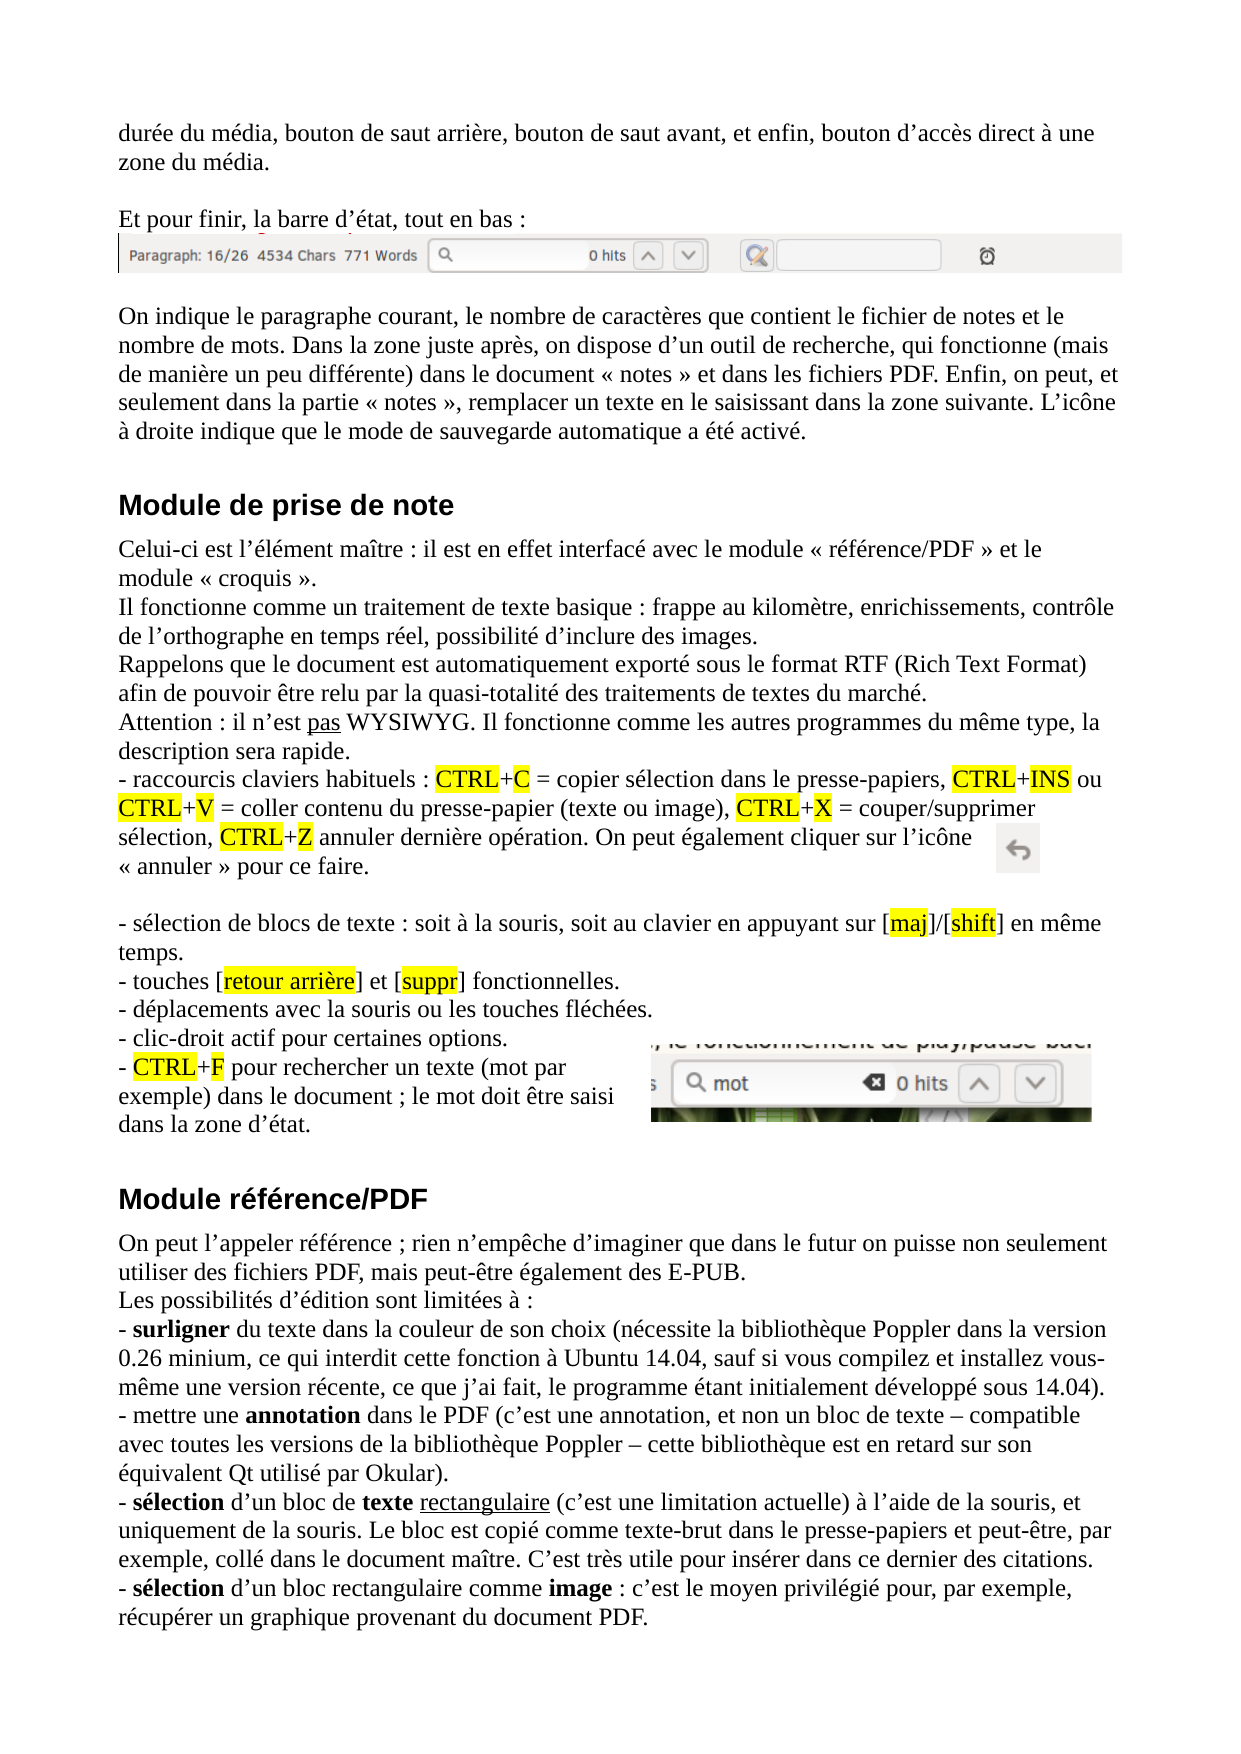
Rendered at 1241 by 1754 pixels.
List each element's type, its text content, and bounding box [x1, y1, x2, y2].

text - clic-droit actif pour certaines options. [118, 1023, 1122, 1052]
text - déplacements avec la souris ou les touches fléchées. [118, 994, 1122, 1023]
text - mettre une annotation dans le PDF (c’est une annotation, et non un bloc de texte – compatible avec toutes les versions de la bibliothèque Poppler – cette bibliothèque est en retard sur son équivalent Qt utilisé par Okular). [118, 1400, 1122, 1487]
text - surligner du texte dans la couleur de son choix (nécessite la bibliothèque Poppler dans la version 0.26 minium, ce qui interdit cette fonction à Ubuntu 14.04, sauf si vous compilez et installez vous-même une version récente, ce que j’ai fait, le programme étant initialement développé sous 14.04). [118, 1314, 1122, 1400]
text Il fonctionne comme un traitement de texte basique : frappe au kilomètre, enrichissements, contrôle de l’orthographe en temps réel, possibilité d’inclure des images. [118, 592, 1122, 649]
text - sélection de blocs de texte : soit à la souris, soit au clavier en appuyant sur [maj]/[shift] en même temps. [118, 908, 1122, 966]
text Celui-ci est l’élément maître : il est en effet interfacé avec le module « référence/PDF » et le module « croquis ». [118, 534, 1122, 592]
picture [996, 823, 1040, 873]
picture [118, 233, 1123, 273]
subtitle Module référence/PDF [118, 1182, 1122, 1215]
subtitle Module de prise de note [118, 488, 1122, 522]
text - sélection d’un bloc de texte rectangulaire (c’est une limitation actuelle) à l’aide de la souris, et uniquement de la souris. Le bloc est copié comme texte-brut dans le presse-papiers et peut-être, par exemple, collé dans le document maître. C’est très utile pour insérer dans ce dernier des citations. [118, 1487, 1122, 1573]
text On indique le paragraphe courant, le nombre de caractères que contient le fichier de notes et le nombre de mots. Dans la zone juste après, on dispose d’un outil de recherche, qui fonctionne (mais de manière un peu différente) dans le document « notes » et dans les fichiers PDF. Enfin, on peut, et seulement dans la partie « notes », remplacer un texte en le saisissant dans la zone suivante. L’icône à droite indique que le mode de sauvegarde automatique a été activé. [118, 301, 1122, 445]
text - sélection d’un bloc rectangulaire comme image : c’est le moyen privilégié pour, par exemple, récupérer un graphique provenant du document PDF. [118, 1573, 1122, 1630]
text - touches [retour arrière] et [suppr] fonctionnelles. [118, 966, 1122, 994]
text Et pour finir, la barre d’état, tout en bas : [118, 204, 1122, 233]
text Rappelons que le document est automatiquement exporté sous le format RTF (Rich Text Format) afin de pouvoir être relu par la quasi-totalité des traitements de textes du marché. [118, 649, 1122, 707]
text - raccourcis claviers habituels : CTRL+C = copier sélection dans le presse-papiers, CTRL+INS ou CTRL+V = coller contenu du presse-papier (texte ou image), CTRL+X = couper/supprimer sélection, CTRL+Z annuler dernière opération. On peut également cliquer sur l’icône « annuler » pour ce faire. [118, 764, 1122, 879]
text Attention : il n’est pas WYSIWYG. Il fonctionne comme les autres programmes du même type, la description sera rapide. [118, 707, 1122, 764]
text On peut l’appeler référence ; rien n’empêche d’imaginer que dans le futur on puisse non seulement utiliser des fichiers PDF, mais peut-être également des E-PUB. [118, 1228, 1122, 1285]
text Les possibilités d’édition sont limitées à : [118, 1285, 1122, 1314]
picture [651, 1044, 1092, 1122]
text - CTRL+F pour rechercher un texte (mot par exemple) dans le document ; le mot doit être saisi dans la zone d’état. [118, 1052, 1122, 1138]
text durée du média, bouton de saut arrière, bouton de saut avant, et enfin, bouton d’accès direct à une zone du média. [118, 118, 1122, 176]
